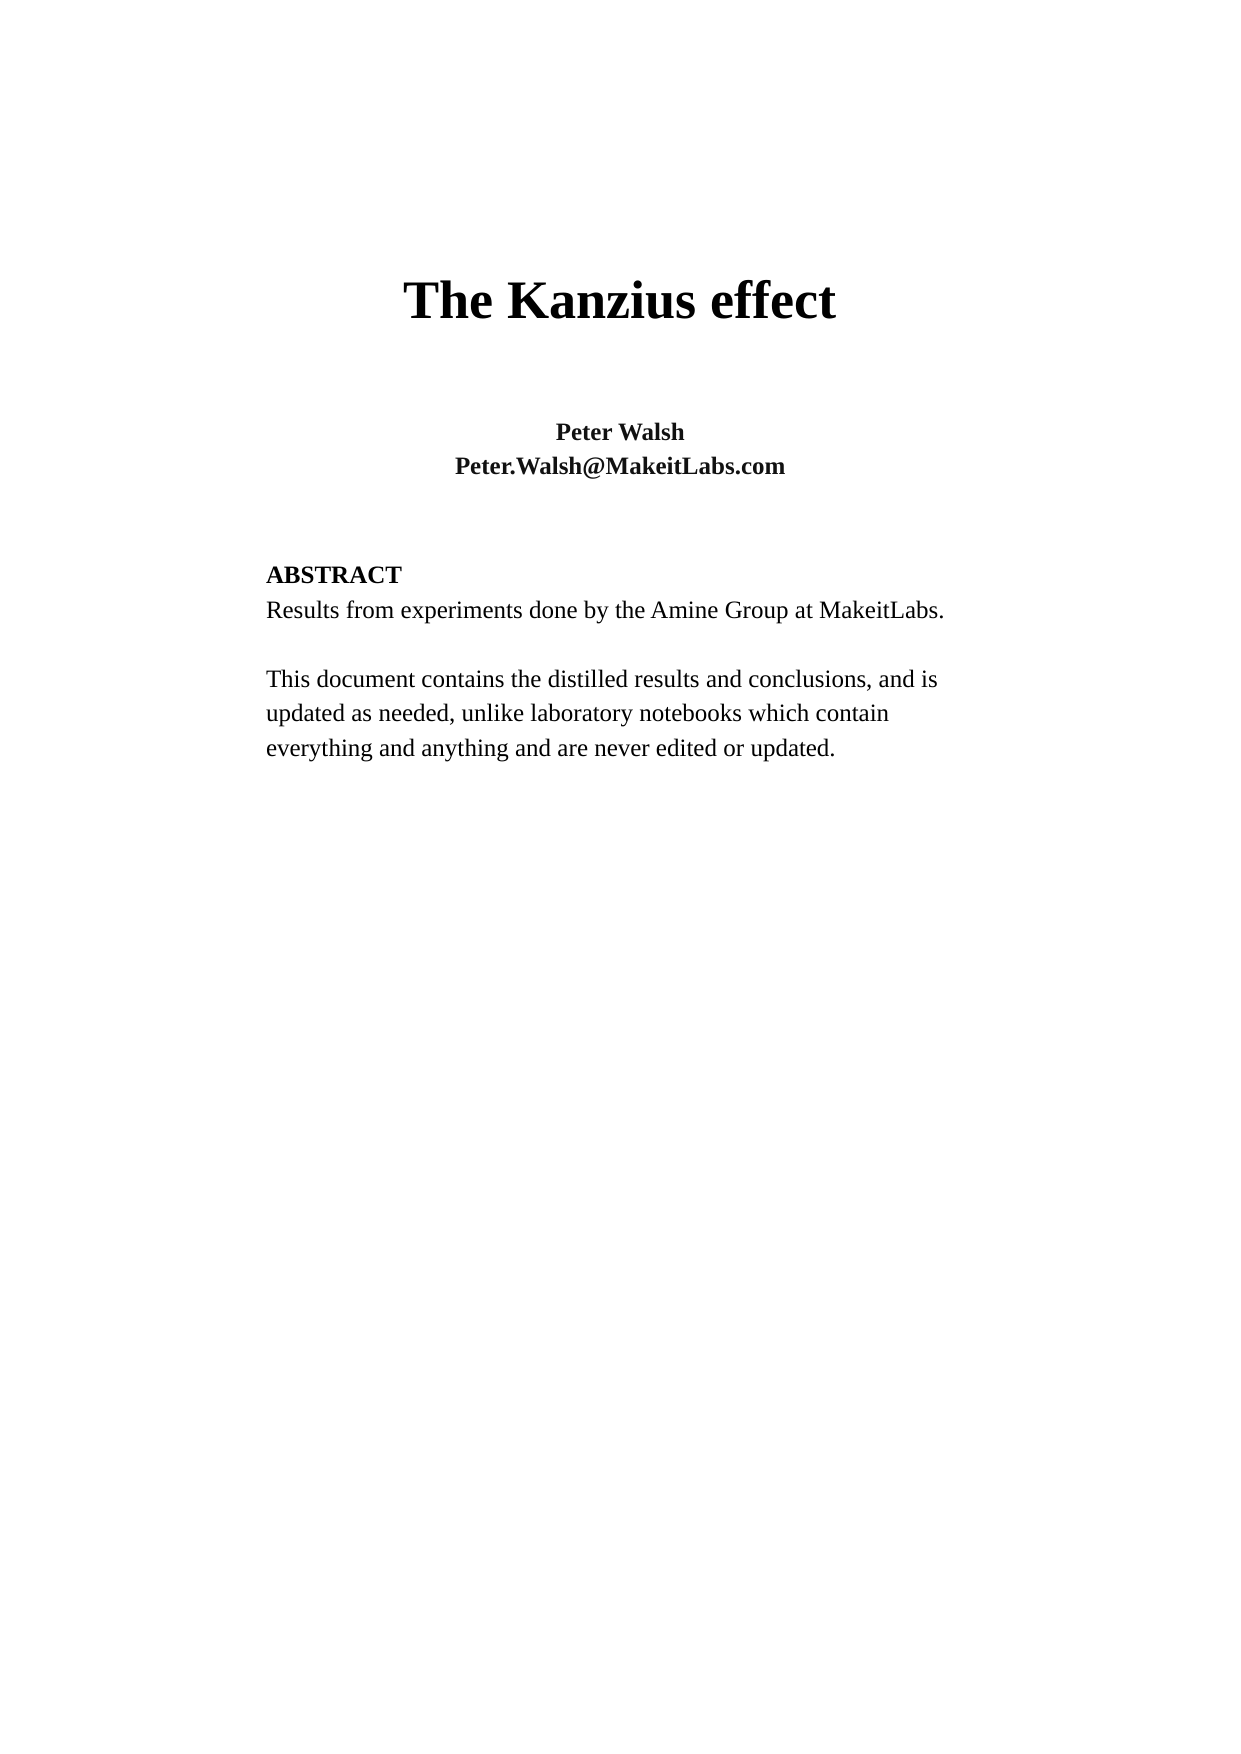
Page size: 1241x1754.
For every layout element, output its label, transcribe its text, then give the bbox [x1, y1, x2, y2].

text Peter Walsh [266, 417, 974, 446]
text This document contains the distilled results and conclusions, and is updated as needed, unlike laboratory notebooks which contain everything and anything and are never edited or updated. [266, 664, 974, 762]
text Peter.Walsh@MakeitLabs.com [266, 451, 974, 480]
text Results from experiments done by the Amine Group at MakeitLabs. [266, 595, 974, 624]
text Abstract [266, 561, 974, 589]
text The Kanzius effect [266, 267, 974, 330]
